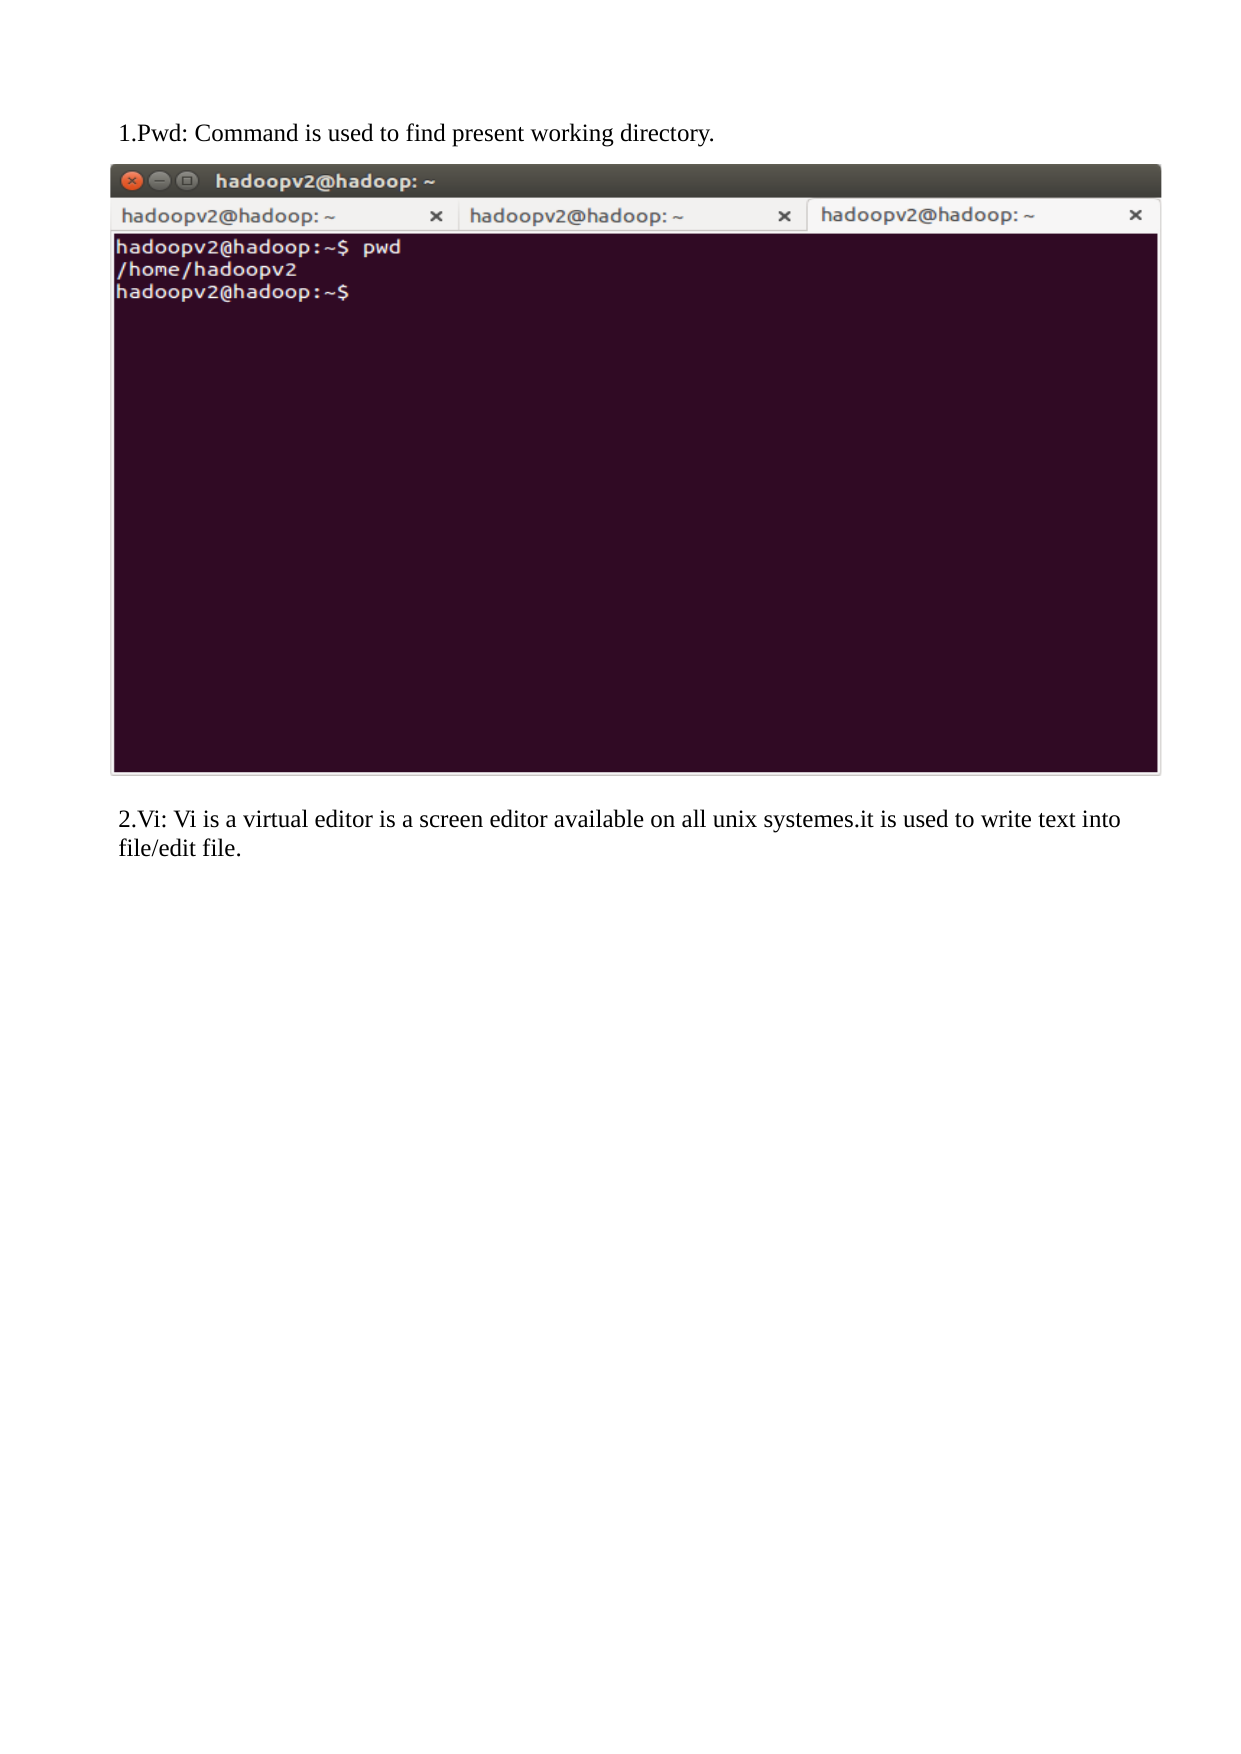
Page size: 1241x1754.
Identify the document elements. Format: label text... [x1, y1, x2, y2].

picture [110, 164, 1162, 776]
text 2.Vi: Vi is a virtual editor is a screen editor available on all unix systemes.it is used to write text into file/edit file. [118, 804, 1122, 861]
text 1.Pwd: Command is used to find present working directory. [118, 118, 1122, 147]
